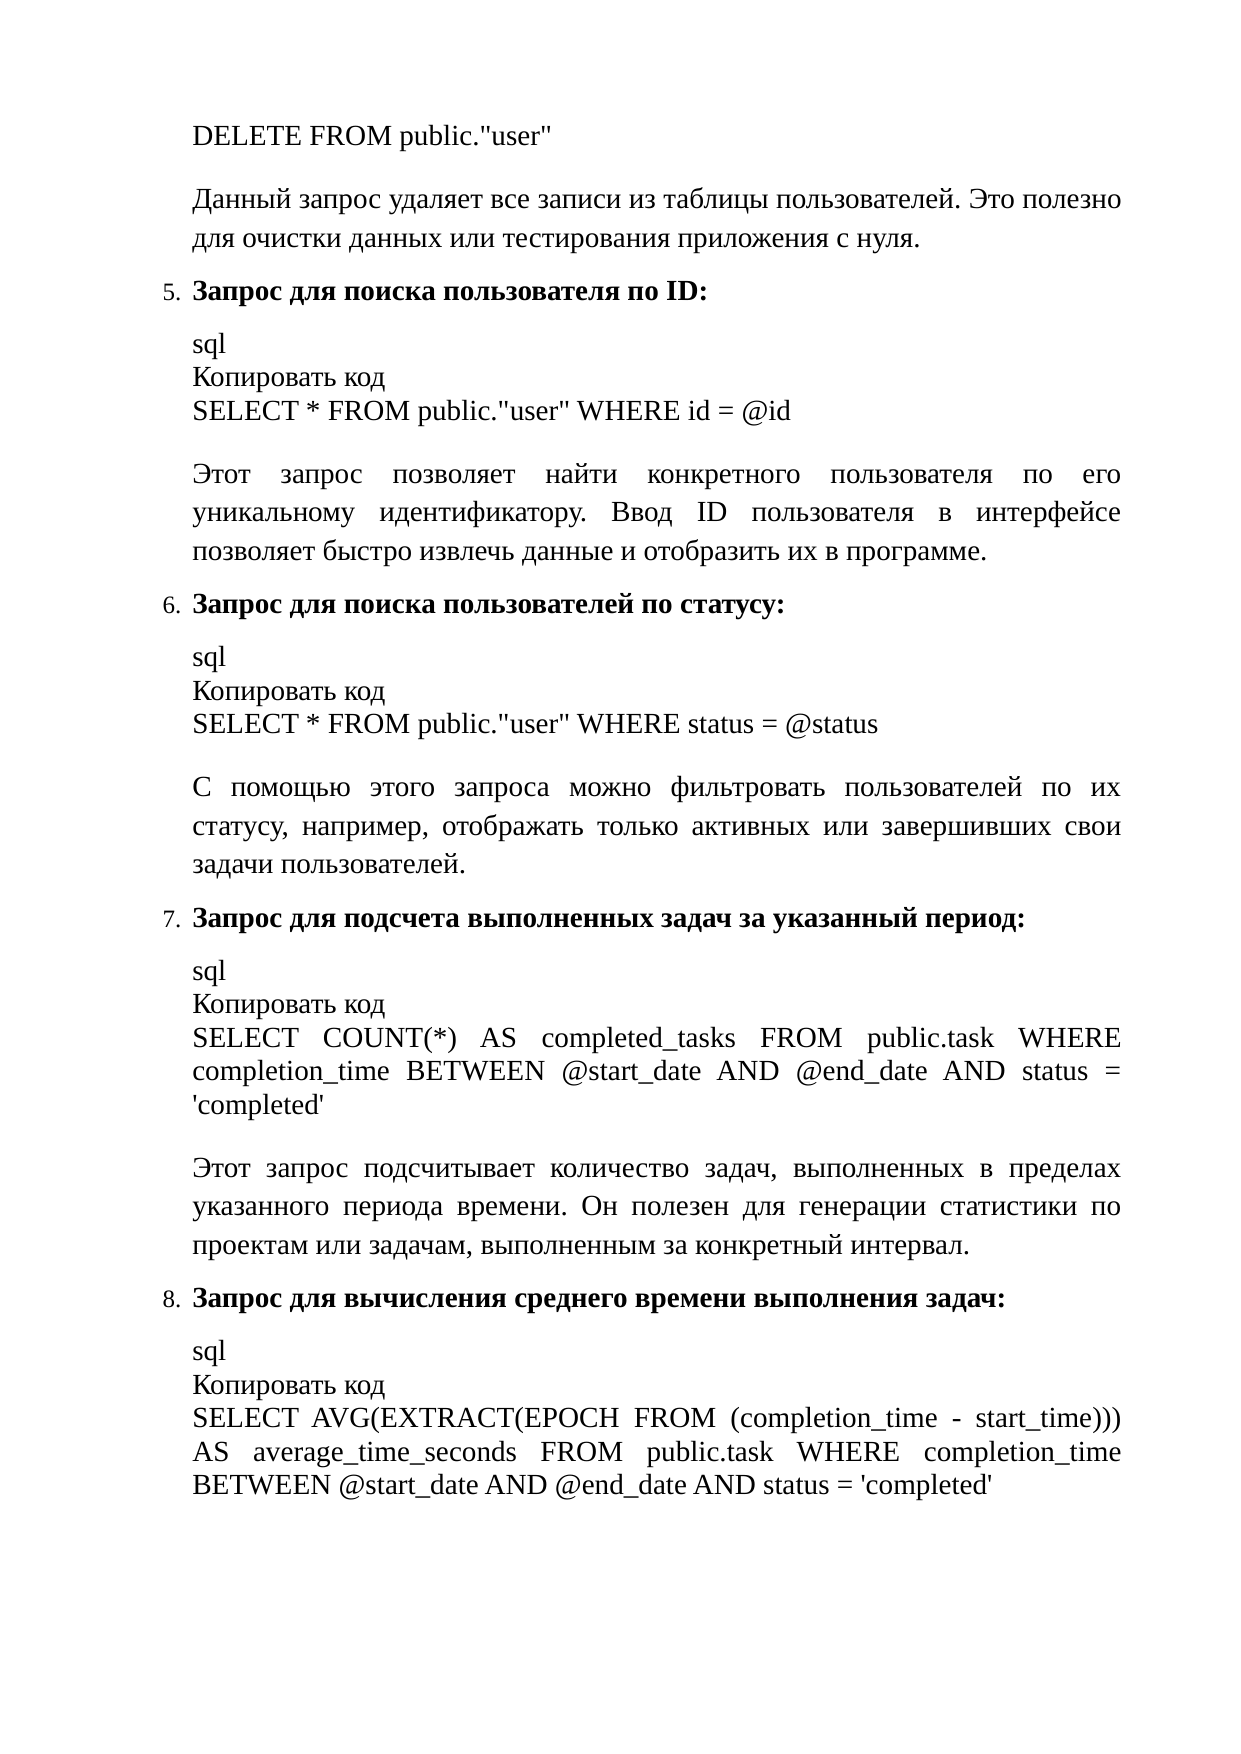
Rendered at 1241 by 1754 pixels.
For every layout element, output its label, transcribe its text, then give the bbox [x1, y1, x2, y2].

list sql [162, 1333, 1122, 1367]
list Этот запрос позволяет найти конкретного пользователя по его уникальному идентификатору. Ввод ID пользователя в интерфейсе позволяет быстро извлечь данные и отобразить их в программе. [162, 456, 1122, 567]
list Запрос для подсчета выполненных задач за указанный период: [162, 900, 1122, 933]
list Копировать код [162, 1367, 1122, 1400]
list DELETE FROM public."user" [162, 118, 1122, 152]
list С помощью этого запроса можно фильтровать пользователей по их статусу, например, отображать только активных или завершивших свои задачи пользователей. [162, 769, 1122, 880]
list Запрос для поиска пользователя по ID: [162, 273, 1122, 306]
list Копировать код [162, 359, 1122, 393]
list SELECT AVG(EXTRACT(EPOCH FROM (completion_time - start_time))) AS average_time_seconds FROM public.task WHERE completion_time BETWEEN @start_date AND @end_date AND status = 'completed' [162, 1400, 1122, 1501]
list Копировать код [162, 986, 1122, 1020]
list SELECT * FROM public."user" WHERE id = @id [162, 393, 1122, 427]
list Запрос для поиска пользователей по статусу: [162, 586, 1122, 620]
list Данный запрос удаляет все записи из таблицы пользователей. Это полезно для очистки данных или тестирования приложения с нуля. [162, 181, 1122, 253]
list sql [162, 326, 1122, 359]
list Копировать код [162, 673, 1122, 706]
list SELECT * FROM public."user" WHERE status = @status [162, 706, 1122, 740]
list Этот запрос подсчитывает количество задач, выполненных в пределах указанного периода времени. Он полезен для генерации статистики по проектам или задачам, выполненным за конкретный интервал. [162, 1150, 1122, 1261]
list sql [162, 953, 1122, 986]
list Запрос для вычисления среднего времени выполнения задач: [162, 1280, 1122, 1314]
list SELECT COUNT(*) AS completed_tasks FROM public.task WHERE completion_time BETWEEN @start_date AND @end_date AND status = 'completed' [162, 1020, 1122, 1121]
list sql [162, 639, 1122, 673]
